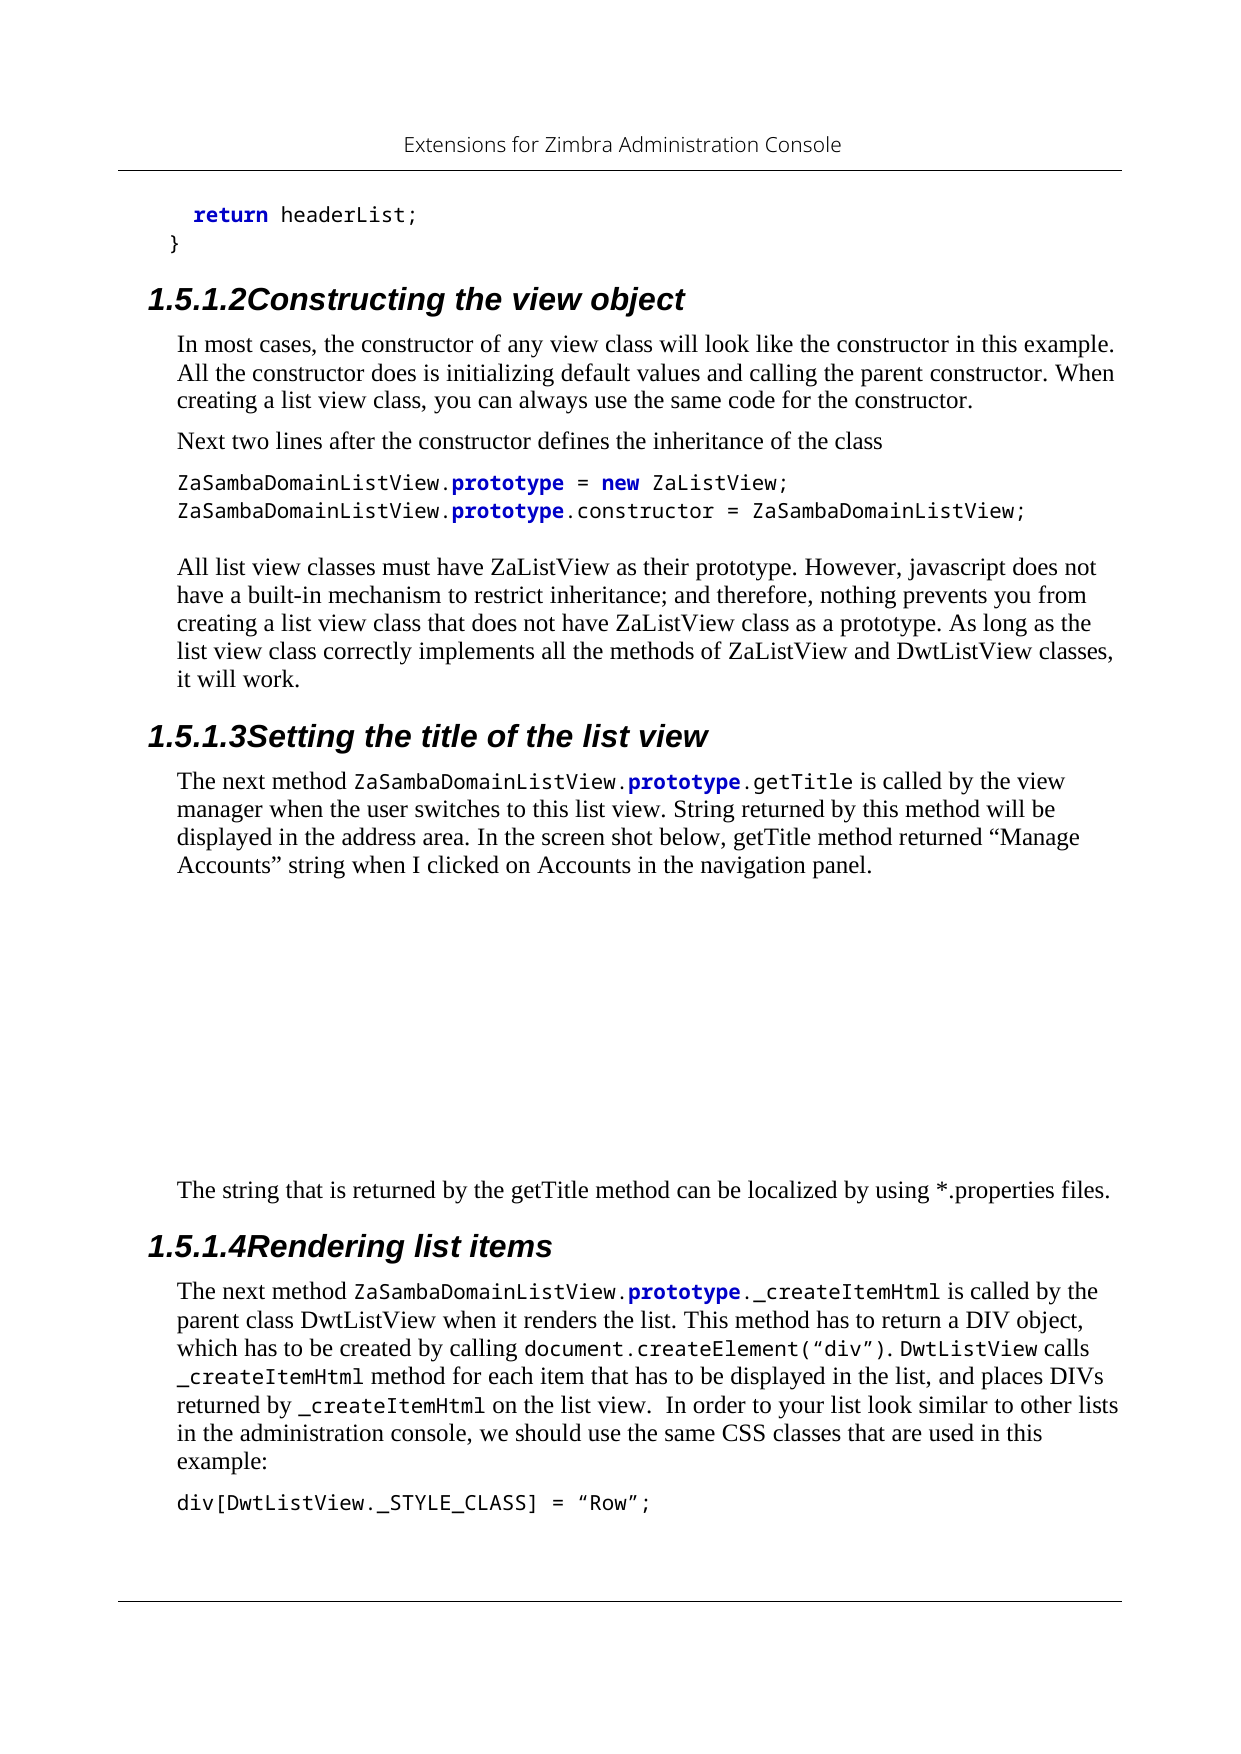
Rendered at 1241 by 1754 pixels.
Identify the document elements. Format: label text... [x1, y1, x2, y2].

text return headerList; [118, 200, 1122, 228]
text The next method ZaSambaDomainListView.prototype._createItemHtml is called by the parent class DwtListView when it renders the list. This method has to return a DIV object, which has to be created by calling document.createElement(“div”). DwtListView calls _createItemHtml method for each item that has to be displayed in the list, and places DIVs returned by _createItemHtml on the list view. In order to your list look similar to other lists in the administration console, we should use the same CSS classes that are used in this example: [177, 1277, 1122, 1475]
subtitle Setting the title of the list view [148, 718, 1122, 754]
subtitle Rendering list items [148, 1228, 1122, 1264]
text All list view classes must have ZaListView as their prototype. However, javascript does not have a built-in mechanism to restrict inheritance; and therefore, nothing prevents you from creating a list view class that does not have ZaListView class as a prototype. As long as the list view class correctly implements all the methods of ZaListView and DwtListView classes, it will work. [177, 553, 1122, 693]
text div[DwtListView._STYLE_CLASS] = “Row”; [177, 1488, 1122, 1516]
subtitle Constructing the view object [148, 282, 1122, 318]
text In most cases, the constructor of any view class will look like the constructor in this example. All the constructor does is initializing default values and calling the parent constructor. When creating a list view class, you can always use the same code for the constructor. [177, 330, 1122, 414]
text Next two lines after the constructor defines the inheritance of the class [177, 427, 1122, 455]
text } [118, 228, 1122, 257]
text ZaSambaDomainListView.prototype = new ZaListView; ZaSambaDomainListView.prototype.constructor = ZaSambaDomainListView; [177, 467, 1122, 524]
text The next method ZaSambaDomainListView.prototype.getTitle is called by the view manager when the user switches to this list view. String returned by this method will be displayed in the address area. In the screen shot below, getTitle method returned “Manage Accounts” string when I clicked on Accounts in the navigation panel. [177, 767, 1122, 879]
text The string that is returned by the getTitle method can be localized by using *.properties files. [177, 1176, 1122, 1203]
